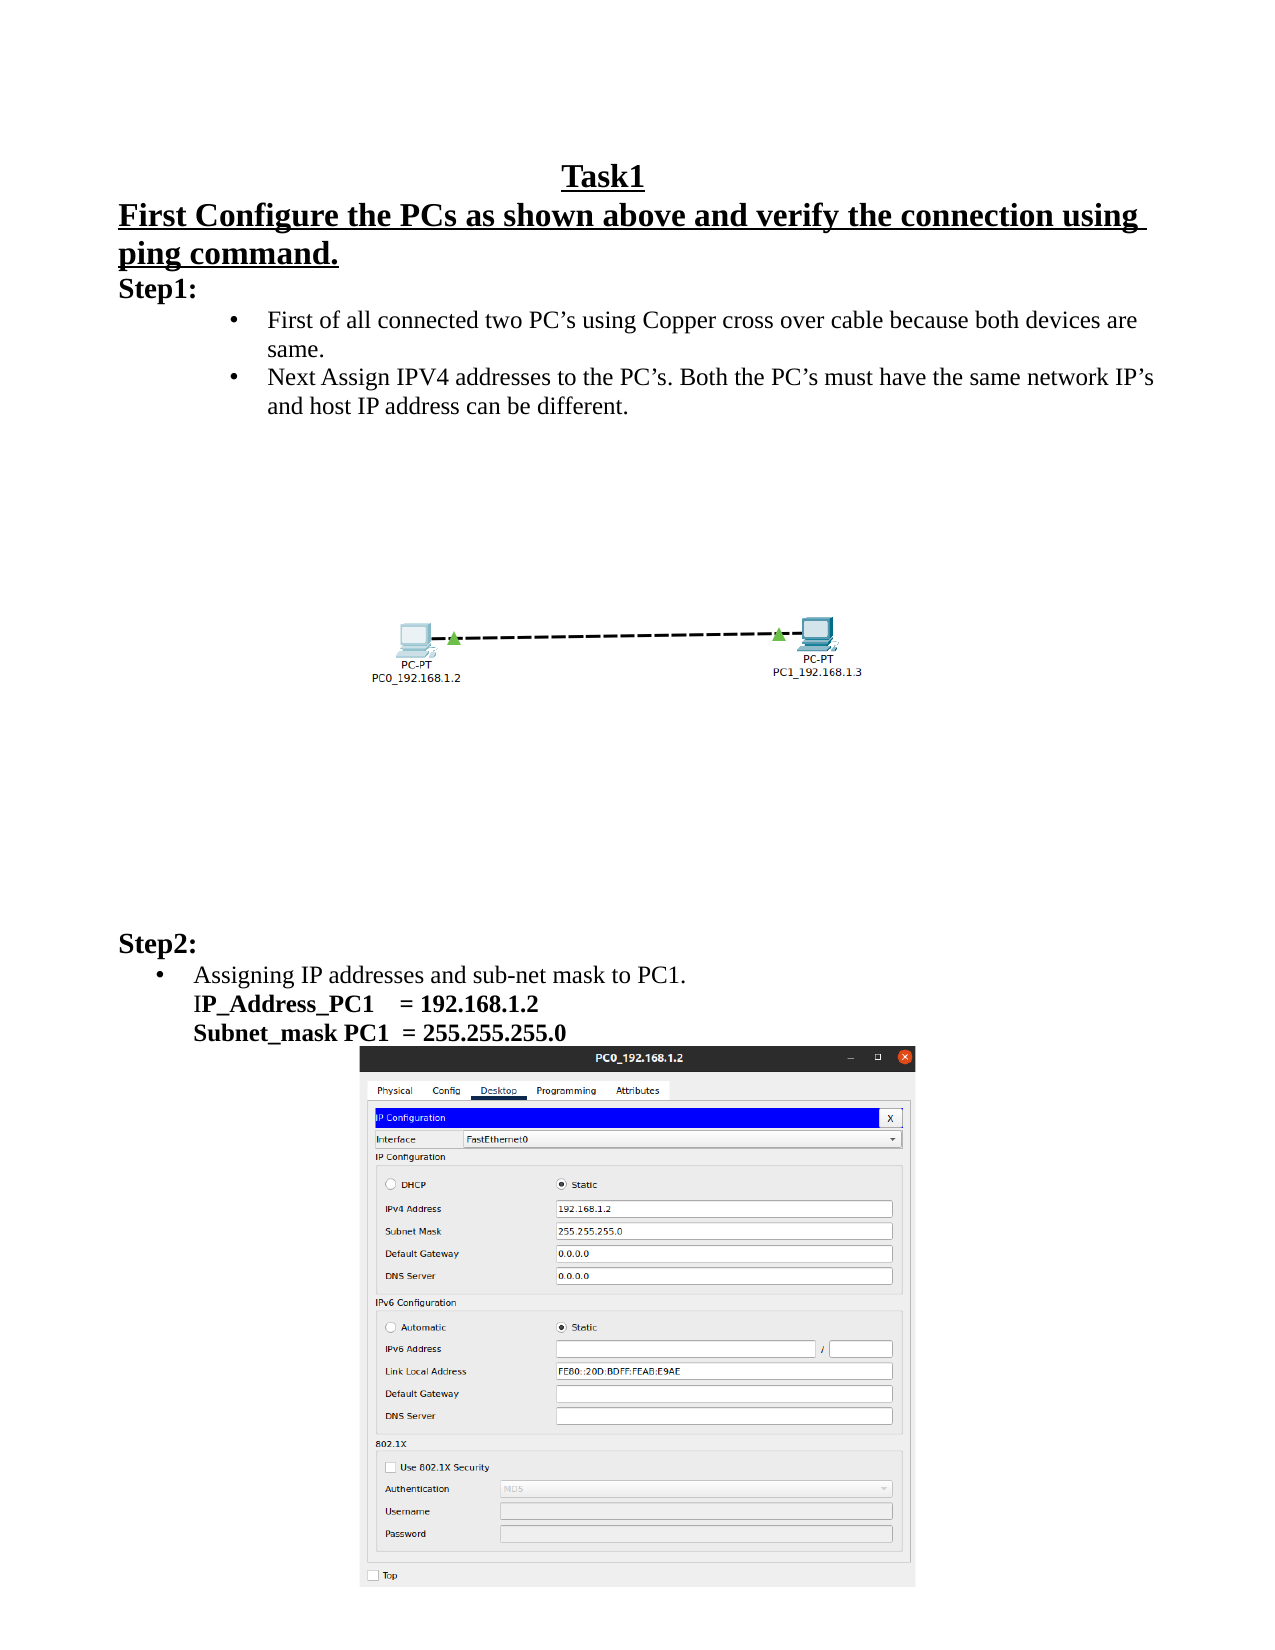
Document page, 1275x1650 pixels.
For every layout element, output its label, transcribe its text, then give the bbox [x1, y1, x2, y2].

picture [173, 420, 1102, 898]
list IP_Address_PC1 = 192.168.1.2 [156, 989, 1157, 1018]
text Step1: [118, 271, 1157, 305]
list First of all connected two PC’s using Copper cross over cable because both devices are same. [229, 305, 1157, 362]
list Assigning IP addresses and sub-net mask to PC1. [156, 960, 1157, 989]
text Task1 [118, 156, 1157, 195]
text Step2: [118, 927, 1157, 960]
list Next Assign IPV4 addresses to the PC’s. Both the PC’s must have the same network IP’s and host IP address can be different. [229, 362, 1157, 420]
text First Configure the PCs as shown above and verify the connection using ping command. [118, 195, 1157, 271]
picture [359, 1046, 916, 1587]
list Subnet_mask PC1 = 255.255.255.0 [156, 1018, 1157, 1046]
